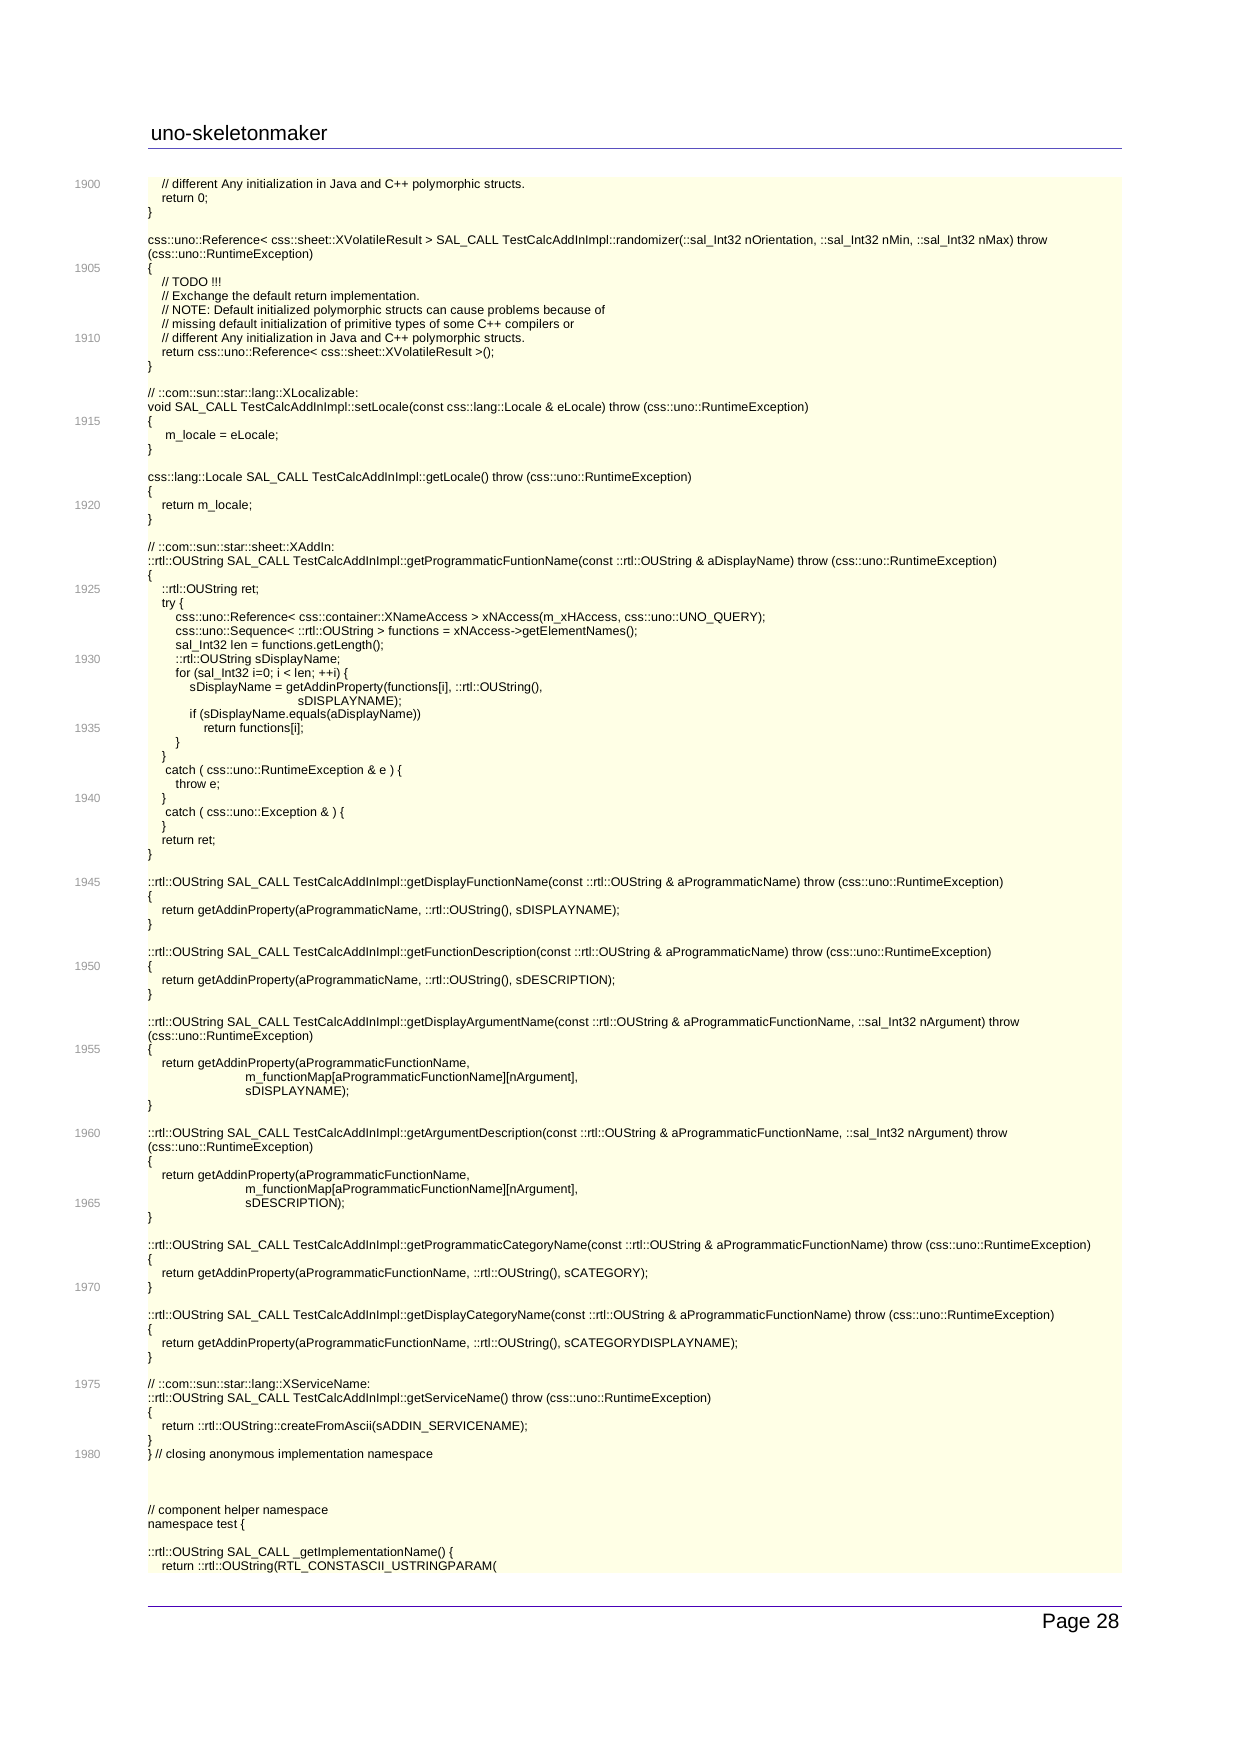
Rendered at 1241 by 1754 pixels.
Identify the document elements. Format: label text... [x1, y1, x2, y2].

text sal_Int32 len = functions.getLength(); [148, 638, 1122, 652]
text ::rtl::OUString ret; [148, 582, 1122, 596]
text ::rtl::OUString SAL_CALL TestCalcAddInImpl::getDisplayCategoryName(const ::rtl::OUString & aProgrammaticFunctionName) throw (css::uno::RuntimeException) [148, 1308, 1122, 1322]
text return 0; [148, 191, 1122, 205]
text m_functionMap[aProgrammaticFunctionName][nArgument], [148, 1182, 1122, 1196]
text return getAddinProperty(aProgrammaticFunctionName, [148, 1056, 1122, 1070]
text // ::com::sun::star::lang::XServiceName: [148, 1377, 1122, 1391]
text ::rtl::OUString SAL_CALL _getImplementationName() { [148, 1545, 1122, 1559]
text } // closing anonymous implementation namespace [148, 1447, 1122, 1461]
text } [148, 987, 1122, 1001]
text void SAL_CALL TestCalcAddInImpl::setLocale(const css::lang::Locale & eLocale) throw (css::uno::RuntimeException) [148, 400, 1122, 414]
text if (sDisplayName.equals(aDisplayName)) [148, 707, 1122, 721]
text // component helper namespace [148, 1503, 1122, 1517]
text ::rtl::OUString SAL_CALL TestCalcAddInImpl::getDisplayFunctionName(const ::rtl::OUString & aProgrammaticName) throw (css::uno::RuntimeException) [148, 875, 1122, 889]
text throw e; [148, 777, 1122, 791]
text { [148, 1042, 1122, 1056]
text ::rtl::OUString SAL_CALL TestCalcAddInImpl::getProgrammaticFuntionName(const ::rtl::OUString & aDisplayName) throw (css::uno::RuntimeException) [148, 554, 1122, 568]
text return css::uno::Reference< css::sheet::XVolatileResult >(); [148, 344, 1122, 358]
text return ::rtl::OUString::createFromAscii(sADDIN_SERVICENAME); [148, 1419, 1122, 1433]
text ::rtl::OUString sDisplayName; [148, 652, 1122, 666]
text } [148, 205, 1122, 219]
text ::rtl::OUString SAL_CALL TestCalcAddInImpl::getDisplayArgumentName(const ::rtl::OUString & aProgrammaticFunctionName, ::sal_Int32 nArgument) throw (css::uno::RuntimeException) [148, 1014, 1122, 1042]
text css::lang::Locale SAL_CALL TestCalcAddInImpl::getLocale() throw (css::uno::RuntimeException) [148, 470, 1122, 484]
text // Exchange the default return implementation. [148, 289, 1122, 303]
text return getAddinProperty(aProgrammaticFunctionName, [148, 1168, 1122, 1182]
text { [148, 1154, 1122, 1168]
text } [148, 791, 1122, 805]
text { [148, 1322, 1122, 1336]
text sDisplayName = getAddinProperty(functions[i], ::rtl::OUString(), [148, 679, 1122, 693]
text } [148, 1280, 1122, 1294]
text { [148, 889, 1122, 903]
text sDESCRIPTION); [148, 1196, 1122, 1210]
text { [148, 414, 1122, 428]
text ::rtl::OUString SAL_CALL TestCalcAddInImpl::getFunctionDescription(const ::rtl::OUString & aProgrammaticName) throw (css::uno::RuntimeException) [148, 945, 1122, 959]
text return getAddinProperty(aProgrammaticFunctionName, ::rtl::OUString(), sCATEGORYDISPLAYNAME); [148, 1336, 1122, 1349]
text ::rtl::OUString SAL_CALL TestCalcAddInImpl::getProgrammaticCategoryName(const ::rtl::OUString & aProgrammaticFunctionName) throw (css::uno::RuntimeException) [148, 1238, 1122, 1252]
text } [148, 917, 1122, 931]
text css::uno::Sequence< ::rtl::OUString > functions = xNAccess->getElementNames(); [148, 624, 1122, 638]
text return getAddinProperty(aProgrammaticFunctionName, ::rtl::OUString(), sCATEGORY); [148, 1266, 1122, 1280]
text return m_locale; [148, 498, 1122, 512]
text } [148, 1349, 1122, 1363]
text } [148, 819, 1122, 833]
text { [148, 261, 1122, 275]
text catch ( css::uno::Exception & ) { [148, 805, 1122, 819]
text namespace test { [148, 1517, 1122, 1531]
text return getAddinProperty(aProgrammaticName, ::rtl::OUString(), sDESCRIPTION); [148, 973, 1122, 987]
text return ret; [148, 833, 1122, 847]
text } [148, 847, 1122, 861]
text catch ( css::uno::RuntimeException & e ) { [148, 763, 1122, 777]
text try { [148, 596, 1122, 610]
text // different Any initialization in Java and C++ polymorphic structs. [148, 177, 1122, 191]
text { [148, 1405, 1122, 1419]
text { [148, 484, 1122, 498]
text // NOTE: Default initialized polymorphic structs can cause problems because of [148, 303, 1122, 317]
text } [148, 512, 1122, 526]
text sDISPLAYNAME); [148, 693, 1122, 707]
text m_functionMap[aProgrammaticFunctionName][nArgument], [148, 1070, 1122, 1084]
text } [148, 1210, 1122, 1224]
text // TODO !!! [148, 275, 1122, 289]
text { [148, 568, 1122, 582]
text for (sal_Int32 i=0; i < len; ++i) { [148, 666, 1122, 679]
text return ::rtl::OUString(RTL_CONSTASCII_USTRINGPARAM( [148, 1559, 1122, 1573]
text ::rtl::OUString SAL_CALL TestCalcAddInImpl::getArgumentDescription(const ::rtl::OUString & aProgrammaticFunctionName, ::sal_Int32 nArgument) throw (css::uno::RuntimeException) [148, 1126, 1122, 1154]
text sDISPLAYNAME); [148, 1084, 1122, 1098]
text } [148, 1098, 1122, 1112]
text } [148, 1433, 1122, 1447]
text { [148, 1252, 1122, 1266]
text return getAddinProperty(aProgrammaticName, ::rtl::OUString(), sDISPLAYNAME); [148, 903, 1122, 917]
text m_locale = eLocale; [148, 428, 1122, 442]
text } [148, 749, 1122, 763]
text css::uno::Reference< css::container::XNameAccess > xNAccess(m_xHAccess, css::uno::UNO_QUERY); [148, 610, 1122, 624]
text } [148, 442, 1122, 456]
text { [148, 959, 1122, 973]
text return functions[i]; [148, 721, 1122, 735]
text ::rtl::OUString SAL_CALL TestCalcAddInImpl::getServiceName() throw (css::uno::RuntimeException) [148, 1391, 1122, 1405]
text } [148, 735, 1122, 749]
text } [148, 358, 1122, 372]
text css::uno::Reference< css::sheet::XVolatileResult > SAL_CALL TestCalcAddInImpl::randomizer(::sal_Int32 nOrientation, ::sal_Int32 nMin, ::sal_Int32 nMax) throw (css::uno::RuntimeException) [148, 233, 1122, 261]
text // missing default initialization of primitive types of some C++ compilers or [148, 317, 1122, 331]
text // different Any initialization in Java and C++ polymorphic structs. [148, 331, 1122, 344]
text // ::com::sun::star::lang::XLocalizable: [148, 386, 1122, 400]
text // ::com::sun::star::sheet::XAddIn: [148, 540, 1122, 554]
